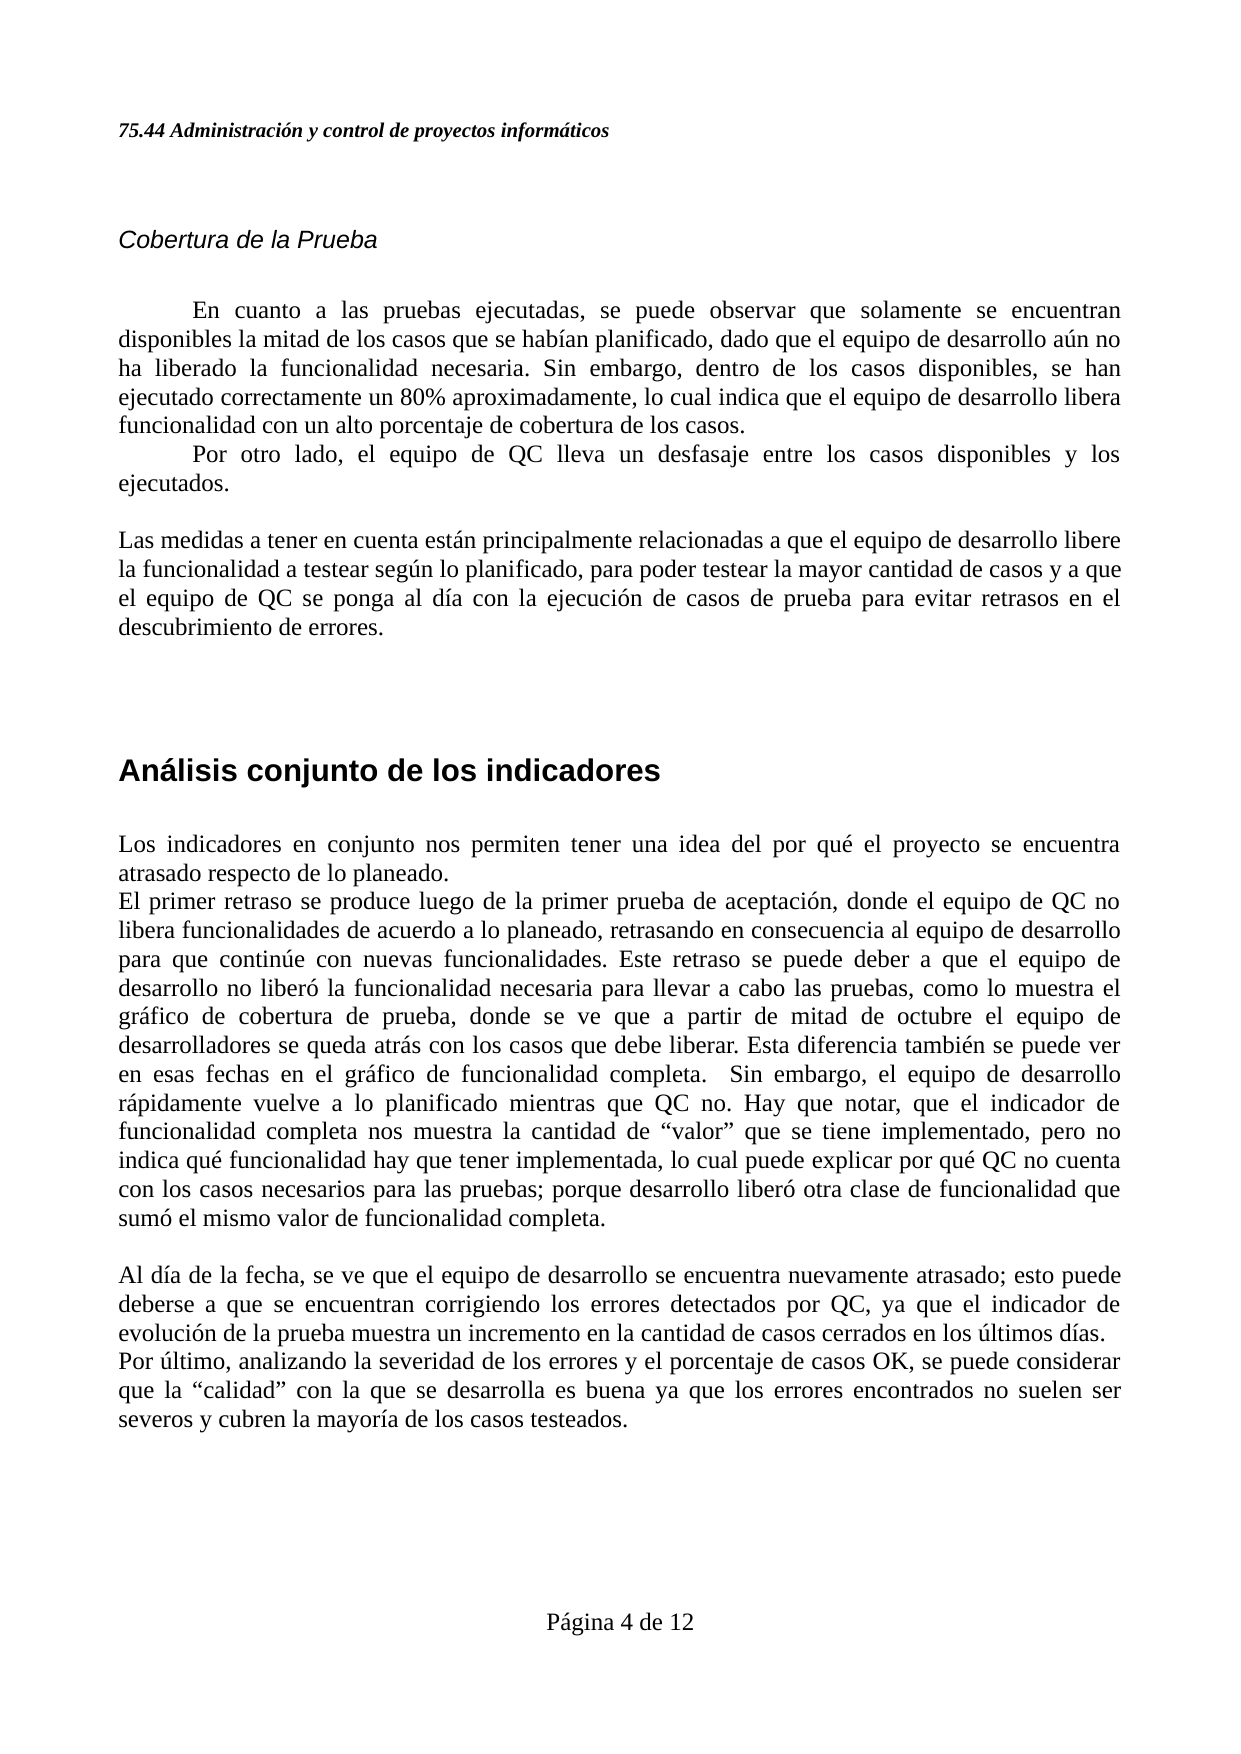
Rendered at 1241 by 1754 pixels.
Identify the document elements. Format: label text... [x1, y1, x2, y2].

text Al día de la fecha, se ve que el equipo de desarrollo se encuentra nuevamente atrasado; esto puede deberse a que se encuentran corrigiendo los errores detectados por QC, ya que el indicador de evolución de la prueba muestra un incremento en la cantidad de casos cerrados en los últimos días. [118, 1260, 1122, 1346]
subtitle Cobertura de la Prueba [118, 225, 1122, 254]
text Por último, analizando la severidad de los errores y el porcentaje de casos OK, se puede considerar que la “calidad” con la que se desarrolla es buena ya que los errores encontrados no suelen ser severos y cubren la mayoría de los casos testeados. [118, 1346, 1122, 1433]
text En cuanto a las pruebas ejecutadas, se puede observar que solamente se encuentran disponibles la mitad de los casos que se habían planificado, dado que el equipo de desarrollo aún no ha liberado la funcionalidad necesaria. Sin embargo, dentro de los casos disponibles, se han ejecutado correctamente un 80% aproximadamente, lo cual indica que el equipo de desarrollo libera funcionalidad con un alto porcentaje de cobertura de los casos. [118, 295, 1122, 439]
text Por otro lado, el equipo de QC lleva un desfasaje entre los casos disponibles y los ejecutados. [118, 439, 1122, 497]
text El primer retraso se produce luego de la primer prueba de aceptación, donde el equipo de QC no libera funcionalidades de acuerdo a lo planeado, retrasando en consecuencia al equipo de desarrollo para que continúe con nuevas funcionalidades. Este retraso se puede deber a que el equipo de desarrollo no liberó la funcionalidad necesaria para llevar a cabo las pruebas, como lo muestra el gráfico de cobertura de prueba, donde se ve que a partir de mitad de octubre el equipo de desarrolladores se queda atrás con los casos que debe liberar. Esta diferencia también se puede ver en esas fechas en el gráfico de funcionalidad completa. Sin embargo, el equipo de desarrollo rápidamente vuelve a lo planificado mientras que QC no. Hay que notar, que el indicador de funcionalidad completa nos muestra la cantidad de “valor” que se tiene implementado, pero no indica qué funcionalidad hay que tener implementada, lo cual puede explicar por qué QC no cuenta con los casos necesarios para las pruebas; porque desarrollo liberó otra clase de funcionalidad que sumó el mismo valor de funcionalidad completa. [118, 886, 1122, 1231]
text Las medidas a tener en cuenta están principalmente relacionadas a que el equipo de desarrollo libere la funcionalidad a testear según lo planificado, para poder testear la mayor cantidad de casos y a que el equipo de QC se ponga al día con la ejecución de casos de prueba para evitar retrasos en el descubrimiento de errores. [118, 525, 1122, 640]
text Los indicadores en conjunto nos permiten tener una idea del por qué el proyecto se encuentra atrasado respecto de lo planeado. [118, 829, 1122, 886]
subtitle Análisis conjunto de los indicadores [118, 752, 1122, 788]
